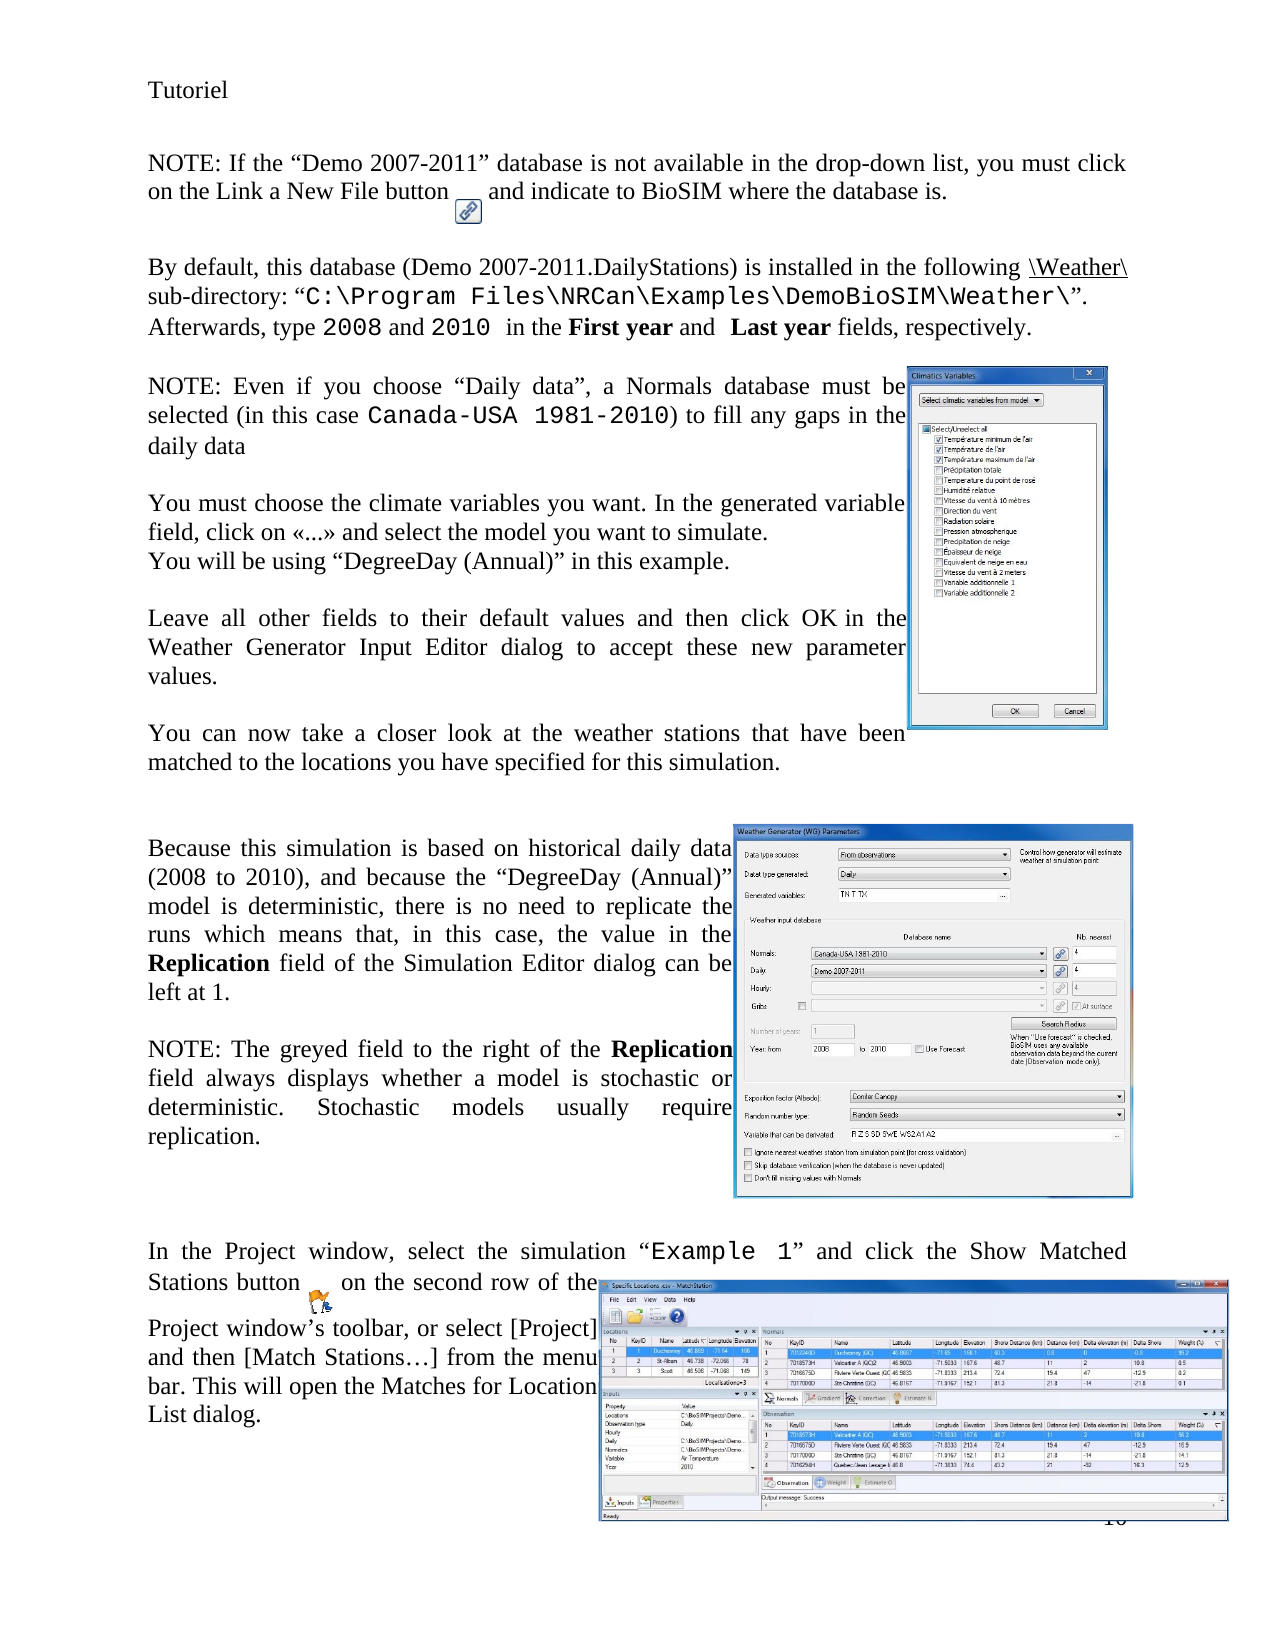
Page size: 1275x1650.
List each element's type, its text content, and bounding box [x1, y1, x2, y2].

text Afterwards, type 2008 and 2010 in the First year and Last year fields, respectively. [148, 312, 1127, 342]
text You must choose the climate variables you want. In the generated variable field, click on «...» and select the model you want to simulate. [148, 488, 906, 546]
text Because this simulation is based on historical daily data (2008 to 2010), and because the “DegreeDay (Annual)” model is deterministic, there is no need to replicate the runs which means that, in this case, the value in the Replication field of the Simulation Editor dialog can be left at 1. [148, 833, 733, 1006]
text In the Project window, select the simulation “Example 1” and click the Show Matched Stations button on the second row of the Project window’s toolbar, or select [Project] and then [Match Stations…] from the menu bar. This will open the Matches for Location List dialog. [148, 1236, 1127, 1428]
text NOTE: The greyed field to the right of the Replication field always displays whether a model is stochastic or deterministic. Stochastic models usually require replication. [148, 1034, 733, 1149]
text NOTE: Even if you choose “Daily data”, a Normals database must be selected (in this case Canada-USA 1981-2010) to fill any gaps in the daily data [148, 371, 906, 459]
text You will be using “DegreeDay (Annual)” in this example. [148, 546, 906, 574]
text NOTE: If the “Demo 2007-2011” database is not available in the drop-down list, you must click on the Link a New File button and indicate to BioSIM where the database is. [148, 148, 1127, 223]
text You can now take a closer look at the weather stations that have been matched to the locations you have specified for this simulation. [148, 718, 1127, 776]
text By default, this database (Demo 2007-2011.DailyStations) is installed in the following \Weather\ sub-directory: “C:\Program Files\NRCan\Examples\DemoBioSIM\Weather\”. [148, 252, 1127, 312]
text Leave all other fields to their default values and then click OK in the Weather Generator Input Editor dialog to accept these new parameter values. [148, 603, 906, 689]
